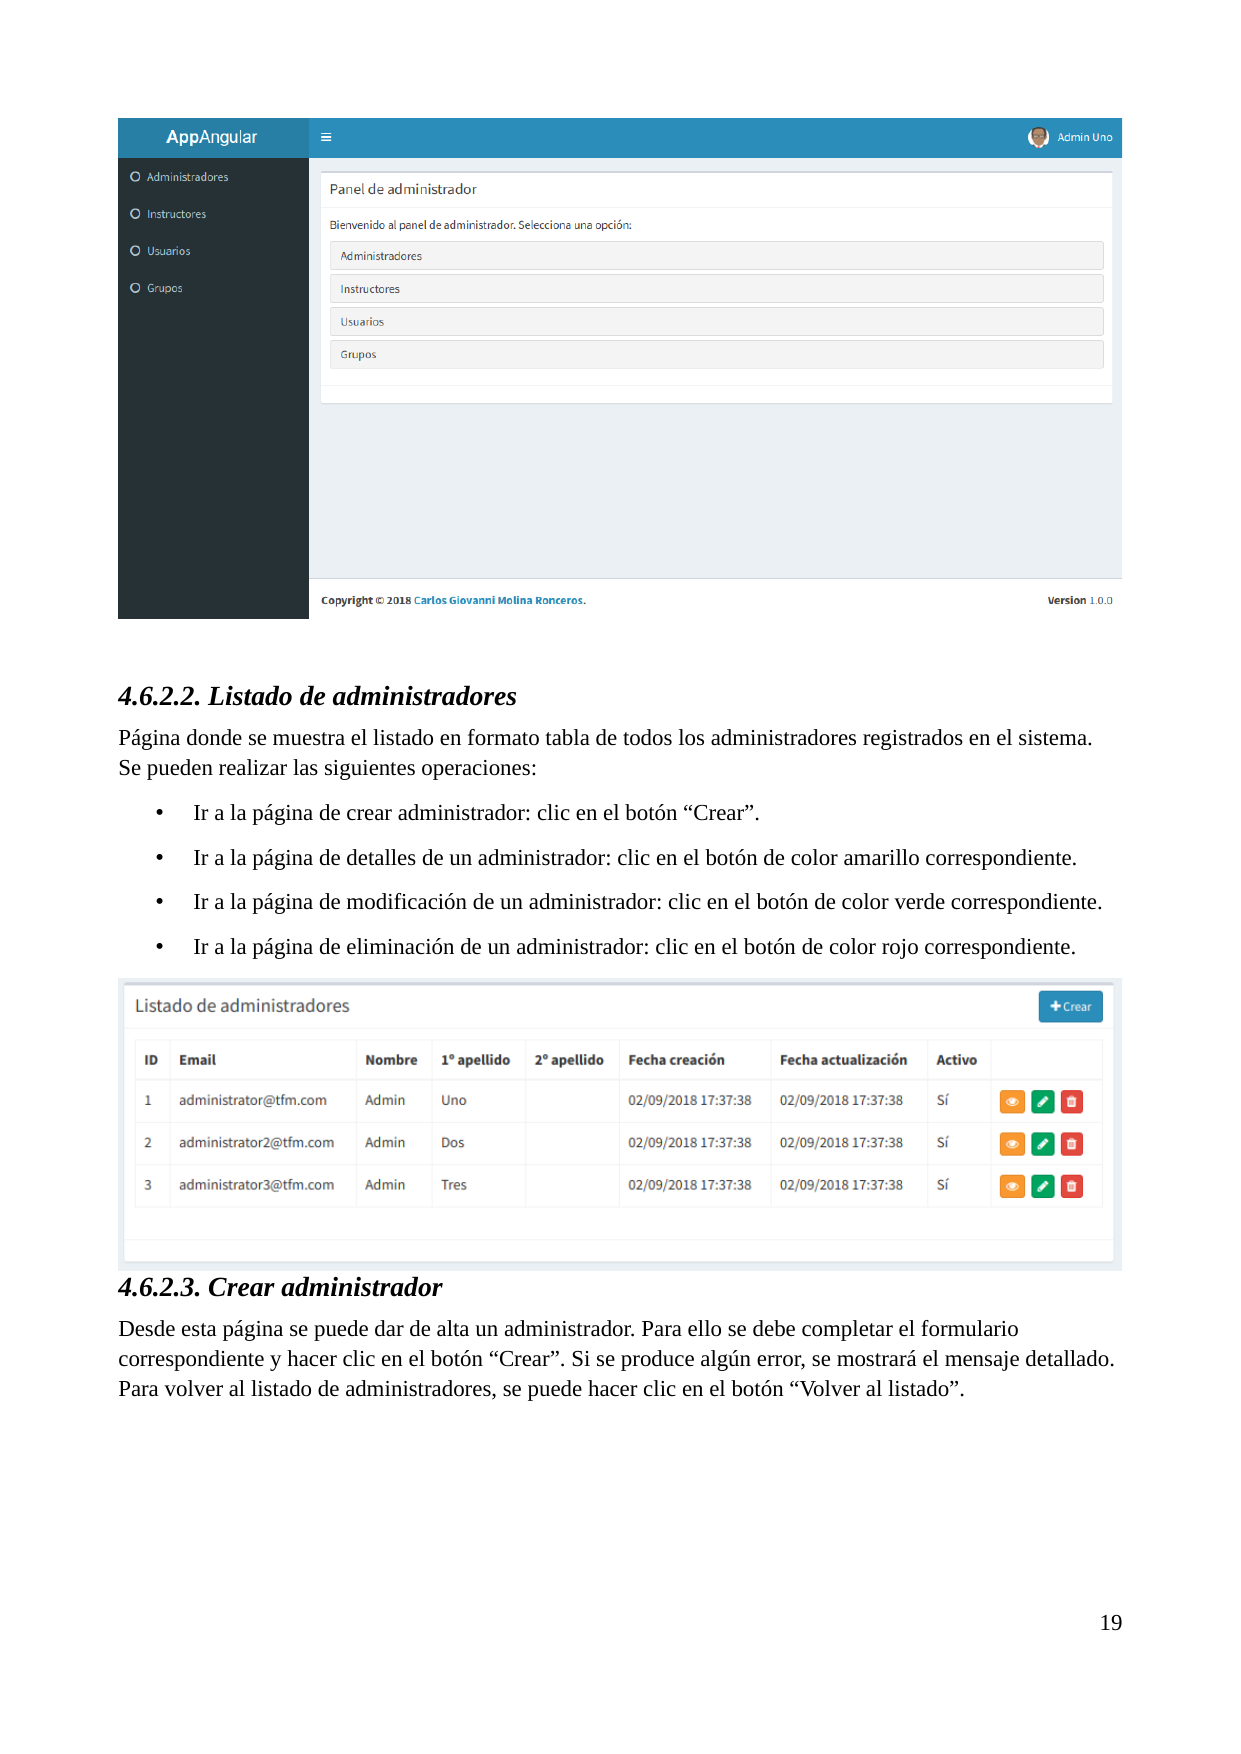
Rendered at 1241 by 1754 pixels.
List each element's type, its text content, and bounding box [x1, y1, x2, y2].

list Ir a la página de detalles de un administrador: clic en el botón de color amarillo correspondiente. [156, 844, 1122, 870]
picture [118, 118, 1123, 619]
list Ir a la página de modificación de un administrador: clic en el botón de color verde correspondiente. [156, 888, 1122, 915]
subtitle 4.6.2.3. Crear administrador [118, 1271, 1122, 1302]
text Desde esta página se puede dar de alta un administrador. Para ello se debe completar el formulario correspondiente y hacer clic en el botón “Crear”. Si se produce algún error, se mostrará el mensaje detallado. Para volver al listado de administradores, se puede hacer clic en el botón “Volver al listado”. [118, 1314, 1122, 1401]
list Ir a la página de eliminación de un administrador: clic en el botón de color rojo correspondiente. [156, 933, 1122, 959]
subtitle 4.6.2.2. Listado de administradores [118, 679, 1122, 711]
list Ir a la página de crear administrador: clic en el botón “Crear”. [156, 799, 1122, 825]
picture [118, 978, 1123, 1271]
text Página donde se muestra el listado en formato tabla de todos los administradores registrados en el sistema. Se pueden realizar las siguientes operaciones: [118, 724, 1122, 780]
